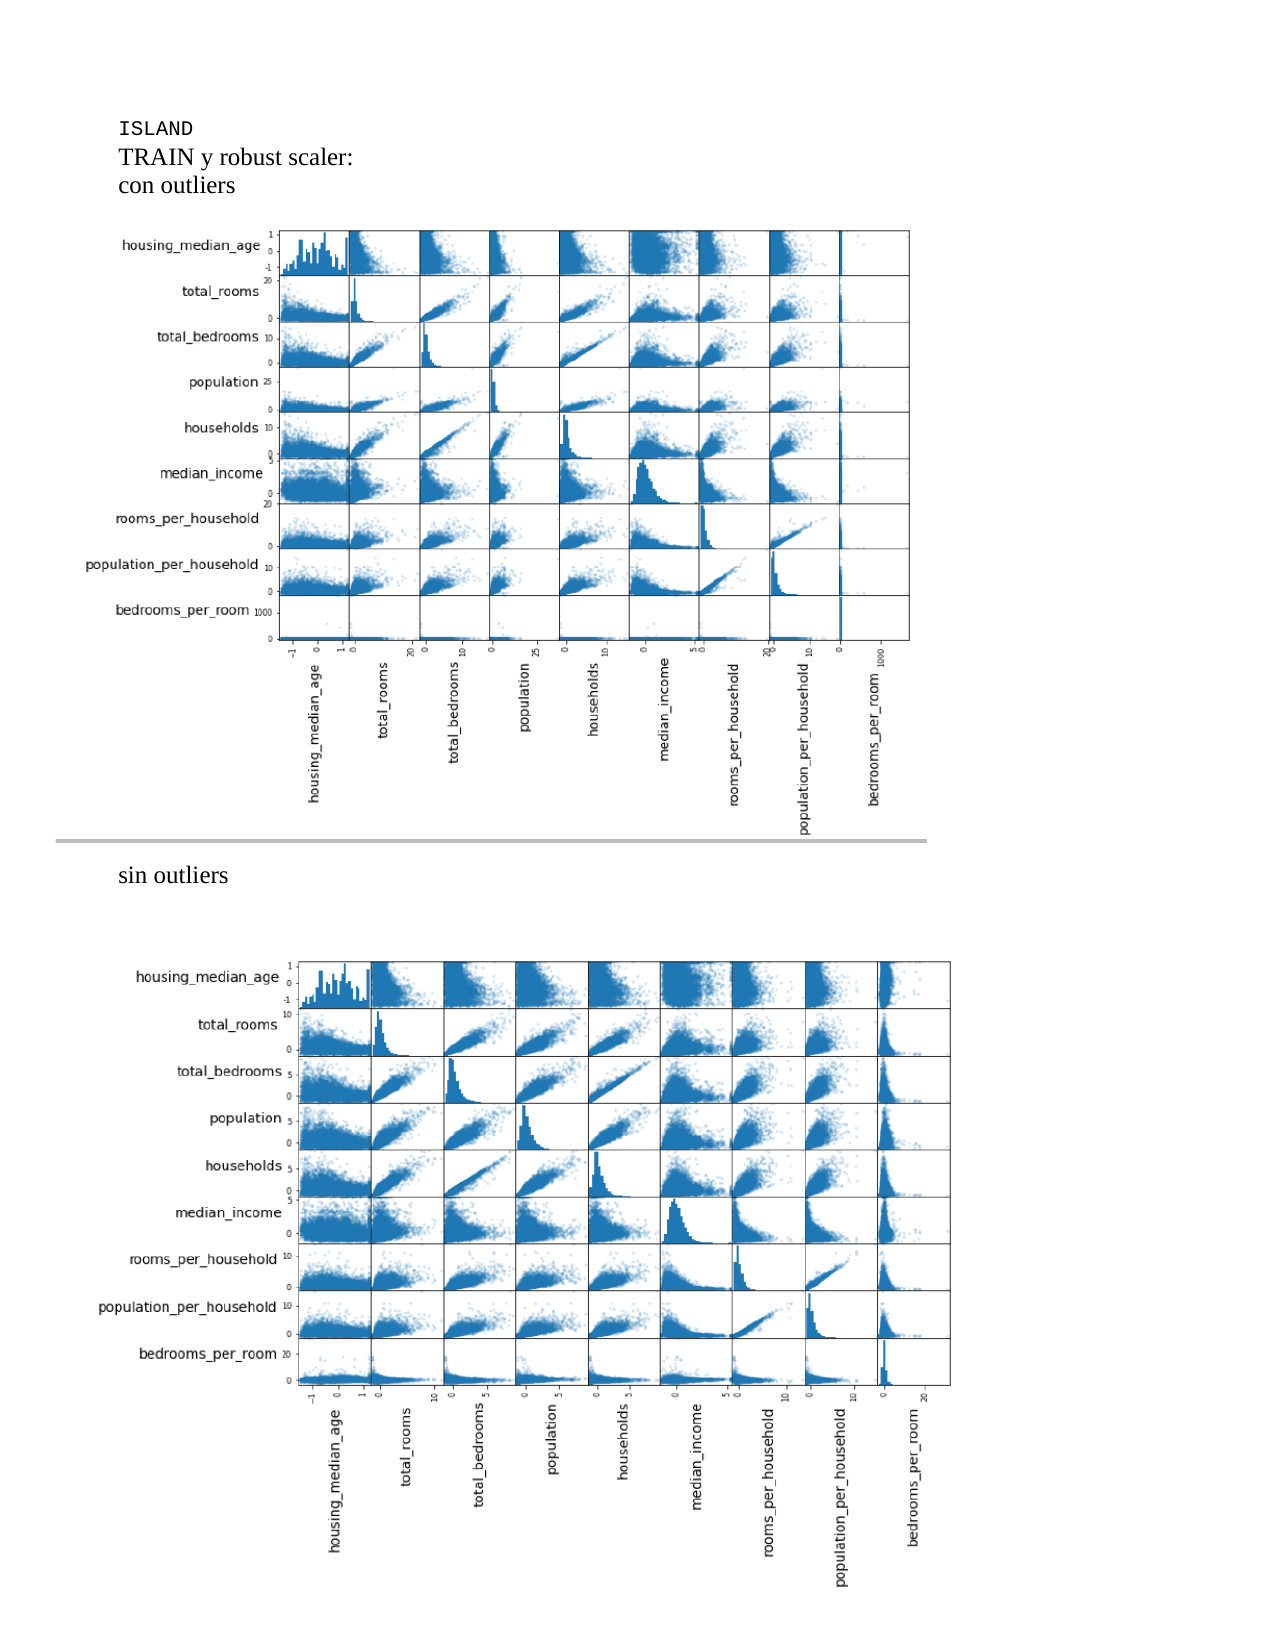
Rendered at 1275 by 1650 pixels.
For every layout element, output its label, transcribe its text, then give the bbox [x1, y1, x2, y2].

text ISLAND [118, 118, 1157, 142]
text con outliers [118, 171, 1157, 199]
text TRAIN y robust scaler: [118, 142, 1157, 171]
text sin outliers [118, 861, 1157, 889]
picture [60, 954, 955, 1590]
picture [55, 225, 927, 843]
